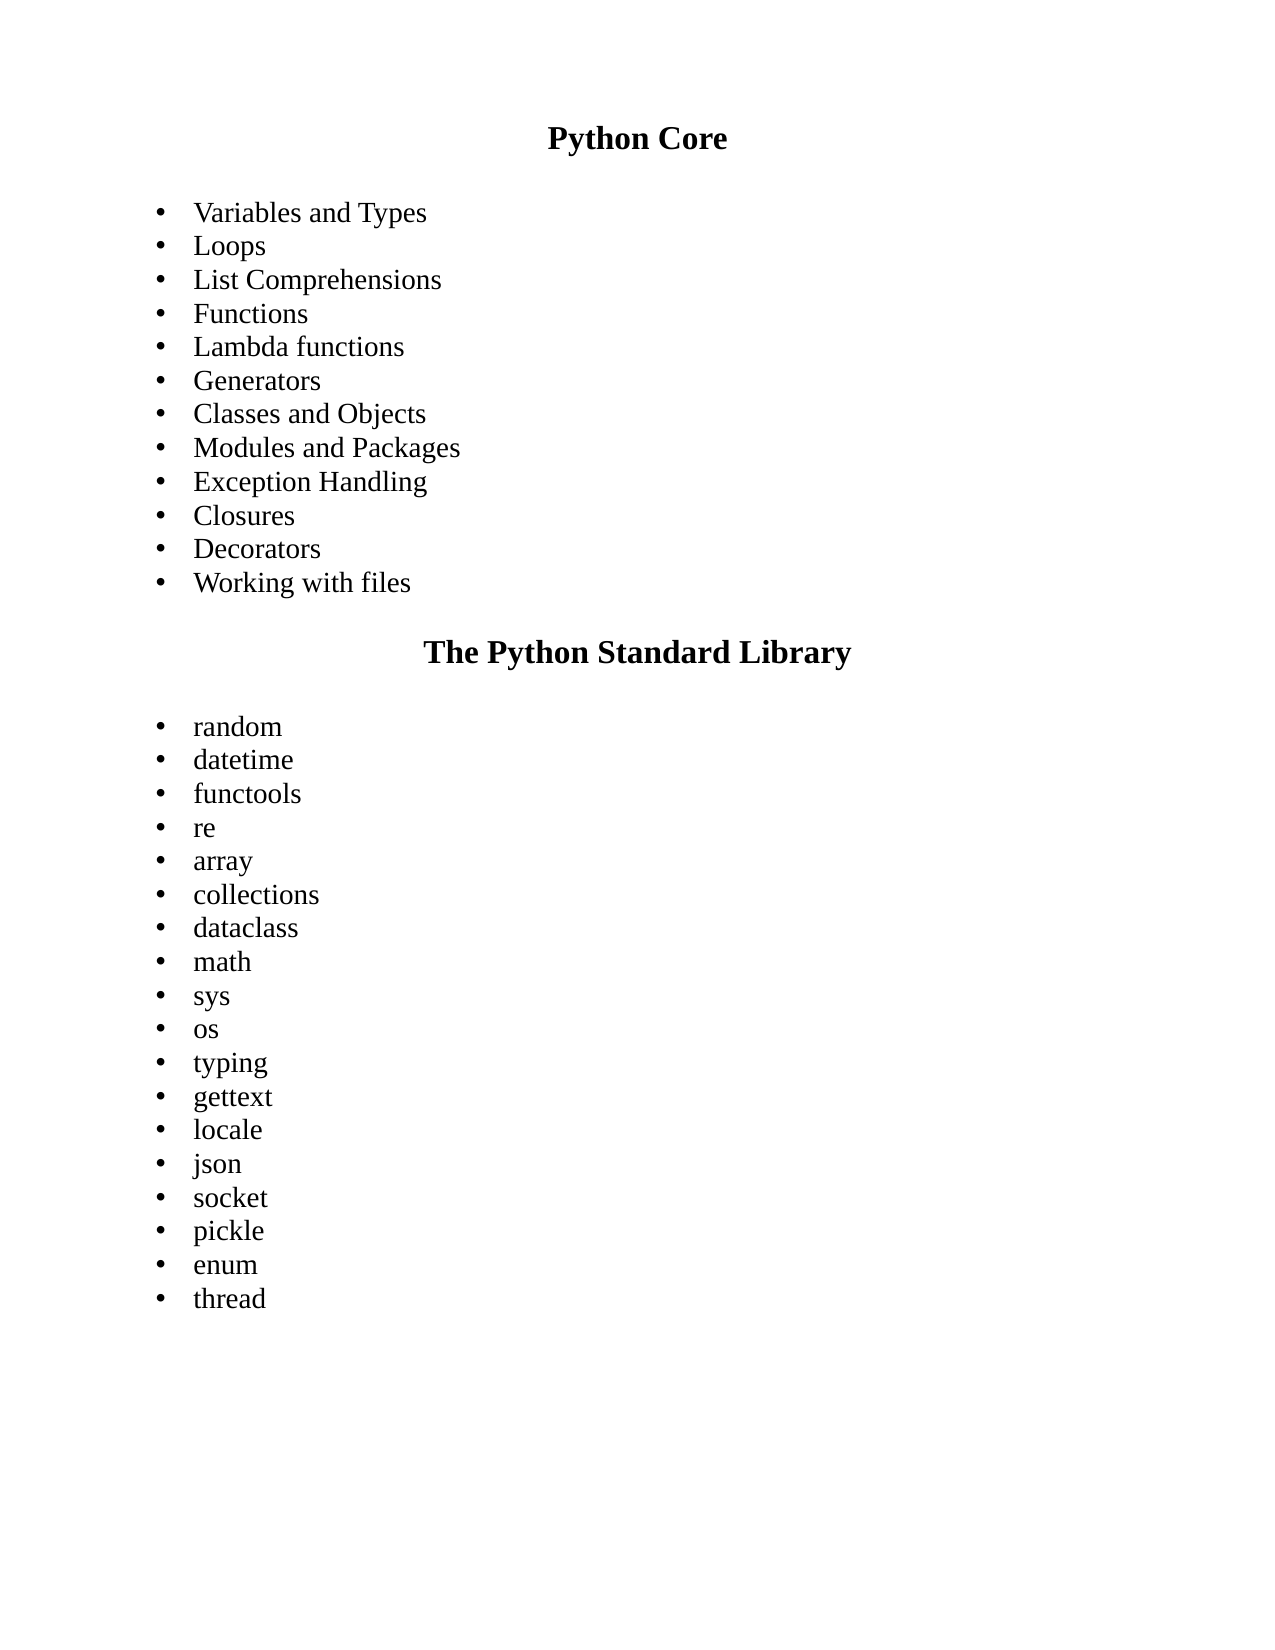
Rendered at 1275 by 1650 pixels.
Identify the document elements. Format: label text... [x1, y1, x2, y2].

list dataclass [156, 911, 1157, 944]
list sys [156, 978, 1157, 1012]
list os [156, 1012, 1157, 1045]
list Exception Handling [156, 464, 1157, 498]
list Functions [156, 296, 1157, 329]
text Python Core [118, 118, 1157, 156]
list functools [156, 776, 1157, 810]
list Generators [156, 363, 1157, 397]
list re [156, 810, 1157, 843]
list socket [156, 1180, 1157, 1213]
list Decorators [156, 531, 1157, 565]
list Closures [156, 498, 1157, 531]
list Classes and Objects [156, 397, 1157, 430]
list Loops [156, 228, 1157, 262]
list Variables and Types [156, 195, 1157, 228]
list Working with files [156, 565, 1157, 598]
text The Python Standard Library [118, 632, 1157, 670]
list pickle [156, 1213, 1157, 1247]
list Lambda functions [156, 329, 1157, 363]
list array [156, 843, 1157, 877]
list gettext [156, 1079, 1157, 1112]
list datetime [156, 742, 1157, 776]
list locale [156, 1112, 1157, 1146]
list enum [156, 1247, 1157, 1281]
list List Comprehensions [156, 262, 1157, 296]
list math [156, 944, 1157, 978]
list collections [156, 877, 1157, 911]
list Modules and Packages [156, 430, 1157, 464]
list random [156, 709, 1157, 742]
list typing [156, 1045, 1157, 1079]
list thread [156, 1281, 1157, 1314]
list json [156, 1146, 1157, 1180]
